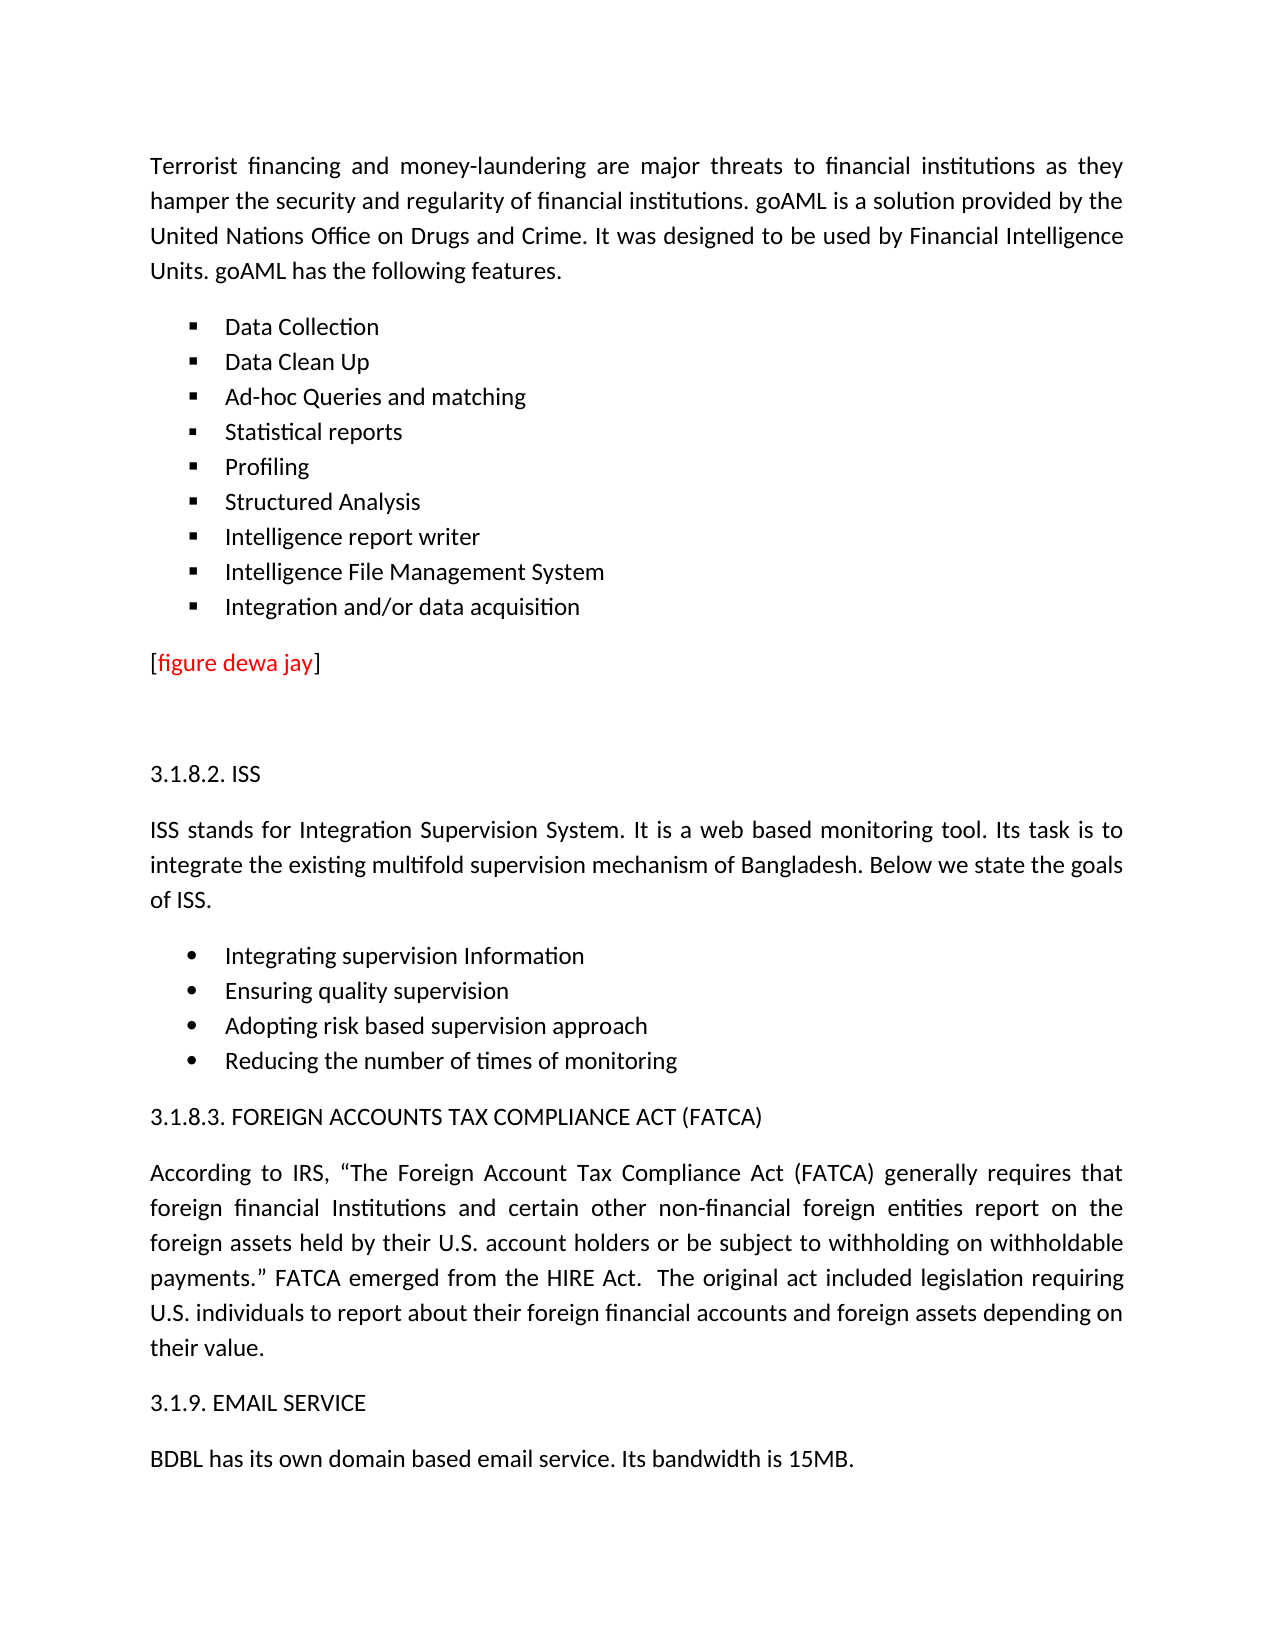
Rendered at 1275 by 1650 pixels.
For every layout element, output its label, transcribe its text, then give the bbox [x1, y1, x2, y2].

list Intelligence report writer [187, 521, 1125, 551]
text BDBL has its own domain based email service. Its bandwidth is 15MB. [150, 1443, 1125, 1474]
text 3.1.9. EMAIL SERVICE [150, 1387, 1125, 1418]
text ISS stands for Integration Supervision System. It is a web based monitoring tool. Its task is to integrate the existing multifold supervision mechanism of Bangladesh. Below we state the goals of ISS. [150, 814, 1125, 915]
text Terrorist financing and money-laundering are major threats to financial institutions as they hamper the security and regularity of financial institutions. goAML is a solution provided by the United Nations Office on Drugs and Crime. It was designed to be used by Financial Intelligence Units. goAML has the following features. [150, 150, 1125, 286]
list Data Clean Up [187, 346, 1125, 376]
list Ad-hoc Queries and matching [187, 381, 1125, 411]
text According to IRS, “The Foreign Account Tax Compliance Act (FATCA) generally requires that foreign financial Institutions and certain other non-financial foreign entities report on the foreign assets held by their U.S. account holders or be subject to withholding on withholdable payments.” FATCA emerged from the HIRE Act. The original act included legislation requiring U.S. individuals to report about their foreign financial accounts and foreign assets depending on their value. [150, 1157, 1125, 1362]
list Reducing the number of times of monitoring [187, 1045, 1125, 1076]
list Integration and/or data acquisition [187, 591, 1125, 621]
list Profiling [187, 451, 1125, 481]
list Ensuring quality supervision [187, 975, 1125, 1006]
list Statistical reports [187, 416, 1125, 446]
list Intelligence File Management System [187, 556, 1125, 586]
text 3.1.8.2. ISS [150, 758, 1125, 789]
text [figure dewa jay] [150, 647, 1125, 677]
text 3.1.8.3. FOREIGN ACCOUNTS TAX COMPLIANCE ACT (FATCA) [150, 1101, 1125, 1131]
list Integrating supervision Information [187, 940, 1125, 971]
list Data Collection [187, 311, 1125, 341]
list Structured Analysis [187, 486, 1125, 516]
list Adopting risk based supervision approach [187, 1010, 1125, 1041]
